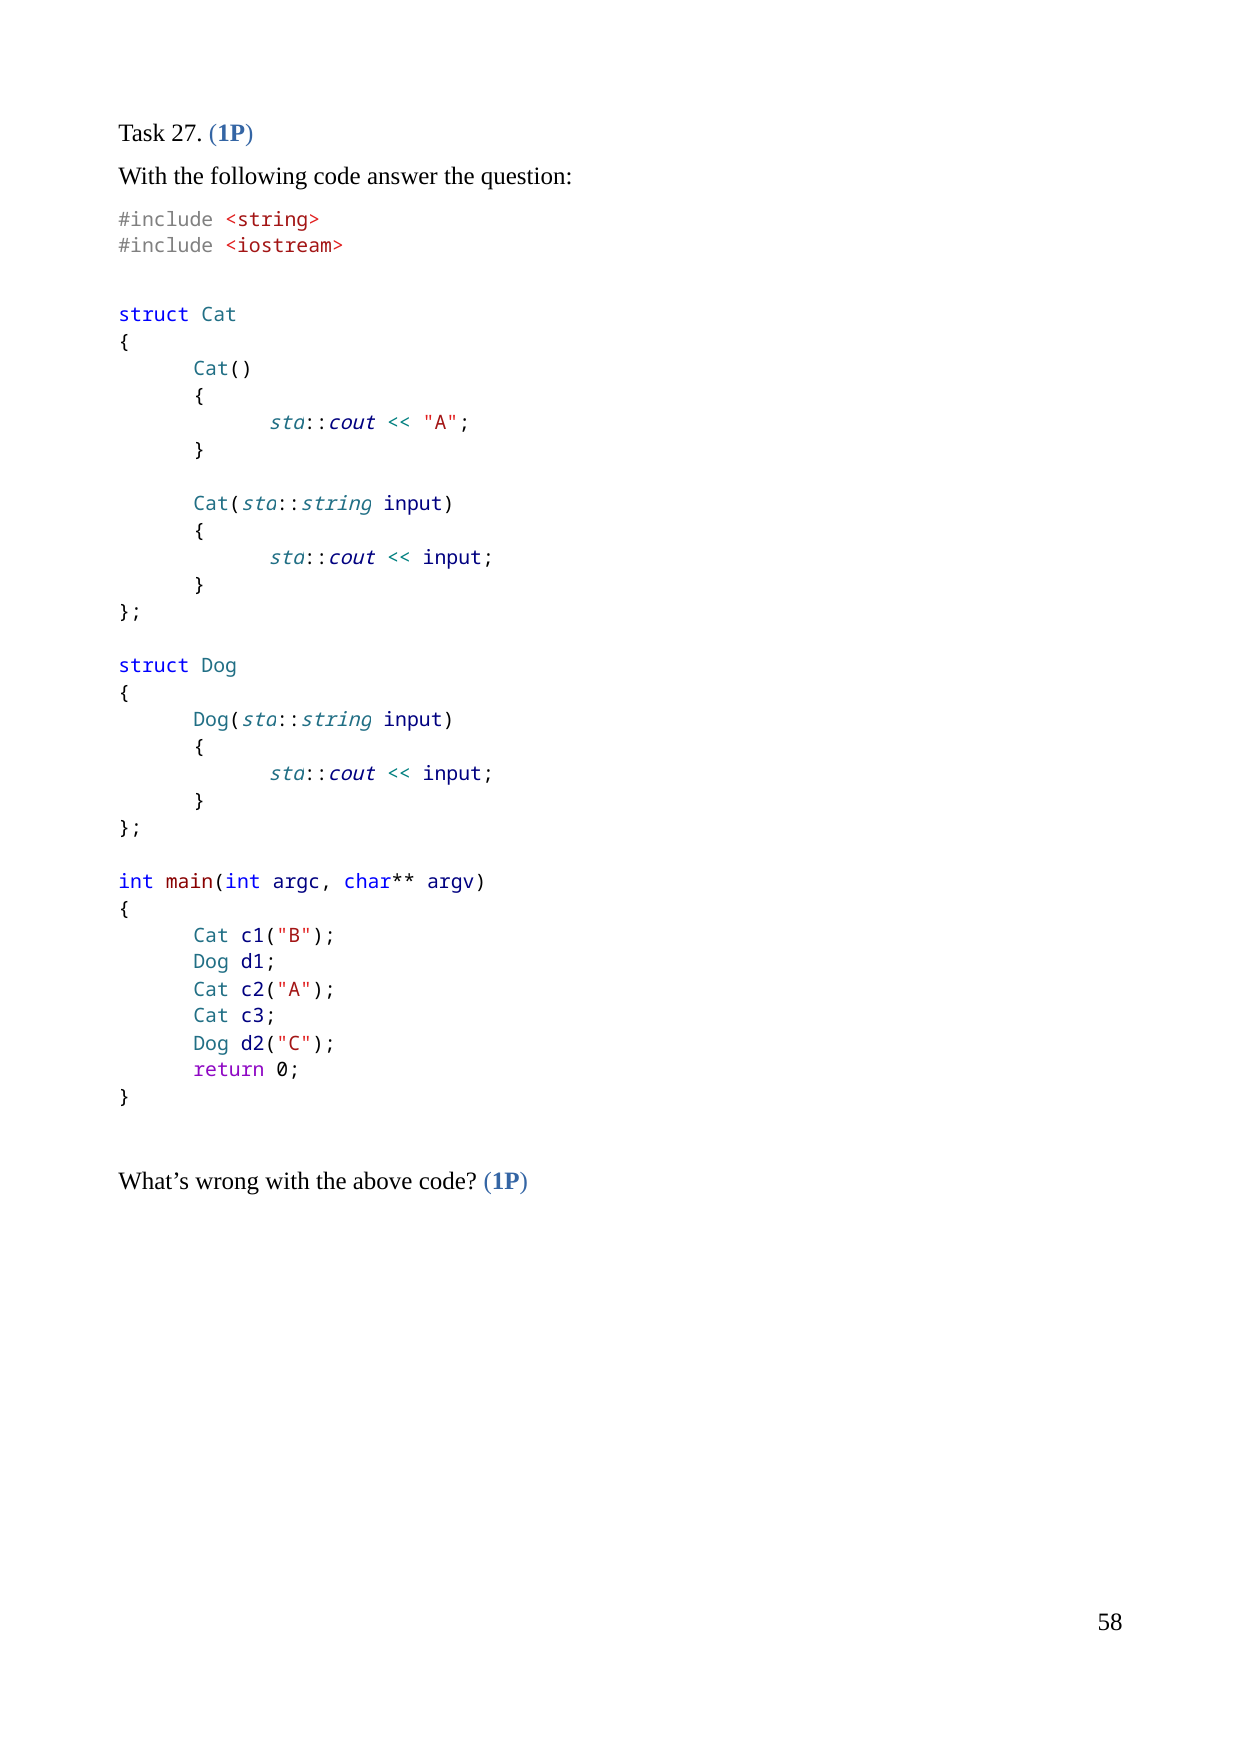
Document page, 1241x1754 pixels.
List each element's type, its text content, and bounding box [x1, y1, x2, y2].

text What’s wrong with the above code? (1P) [118, 1166, 1122, 1194]
text }; [118, 813, 1122, 840]
text Dog d2("C"); [118, 1029, 1122, 1056]
text { [118, 327, 1122, 354]
text With the following code answer the question: [118, 161, 1122, 190]
text struct Dog [118, 651, 1122, 678]
text std::cout << input; [118, 543, 1122, 570]
text int main(int argc, char** argv) [118, 867, 1122, 894]
text } [118, 1083, 1122, 1110]
text } [118, 435, 1122, 462]
text }; [118, 597, 1122, 624]
text Dog d1; [118, 948, 1122, 975]
text Task 27. (1P) [118, 118, 1122, 147]
text } [118, 570, 1122, 597]
text { [118, 678, 1122, 705]
text Cat() [118, 354, 1122, 381]
text return 0; [118, 1056, 1122, 1083]
text { [118, 732, 1122, 759]
text std::cout << "A"; [118, 408, 1122, 435]
text Cat(std::string input) [118, 489, 1122, 516]
text { [118, 894, 1122, 921]
text #include <string> #include <iostream> [118, 205, 1122, 259]
text Cat c3; [118, 1002, 1122, 1029]
text { [118, 381, 1122, 408]
text } [118, 786, 1122, 813]
text Cat c1("B"); [118, 921, 1122, 948]
text std::cout << input; [118, 759, 1122, 786]
text struct Cat [118, 300, 1122, 327]
text Cat c2("A"); [118, 975, 1122, 1002]
text Dog(std::string input) [118, 705, 1122, 732]
text { [118, 516, 1122, 543]
